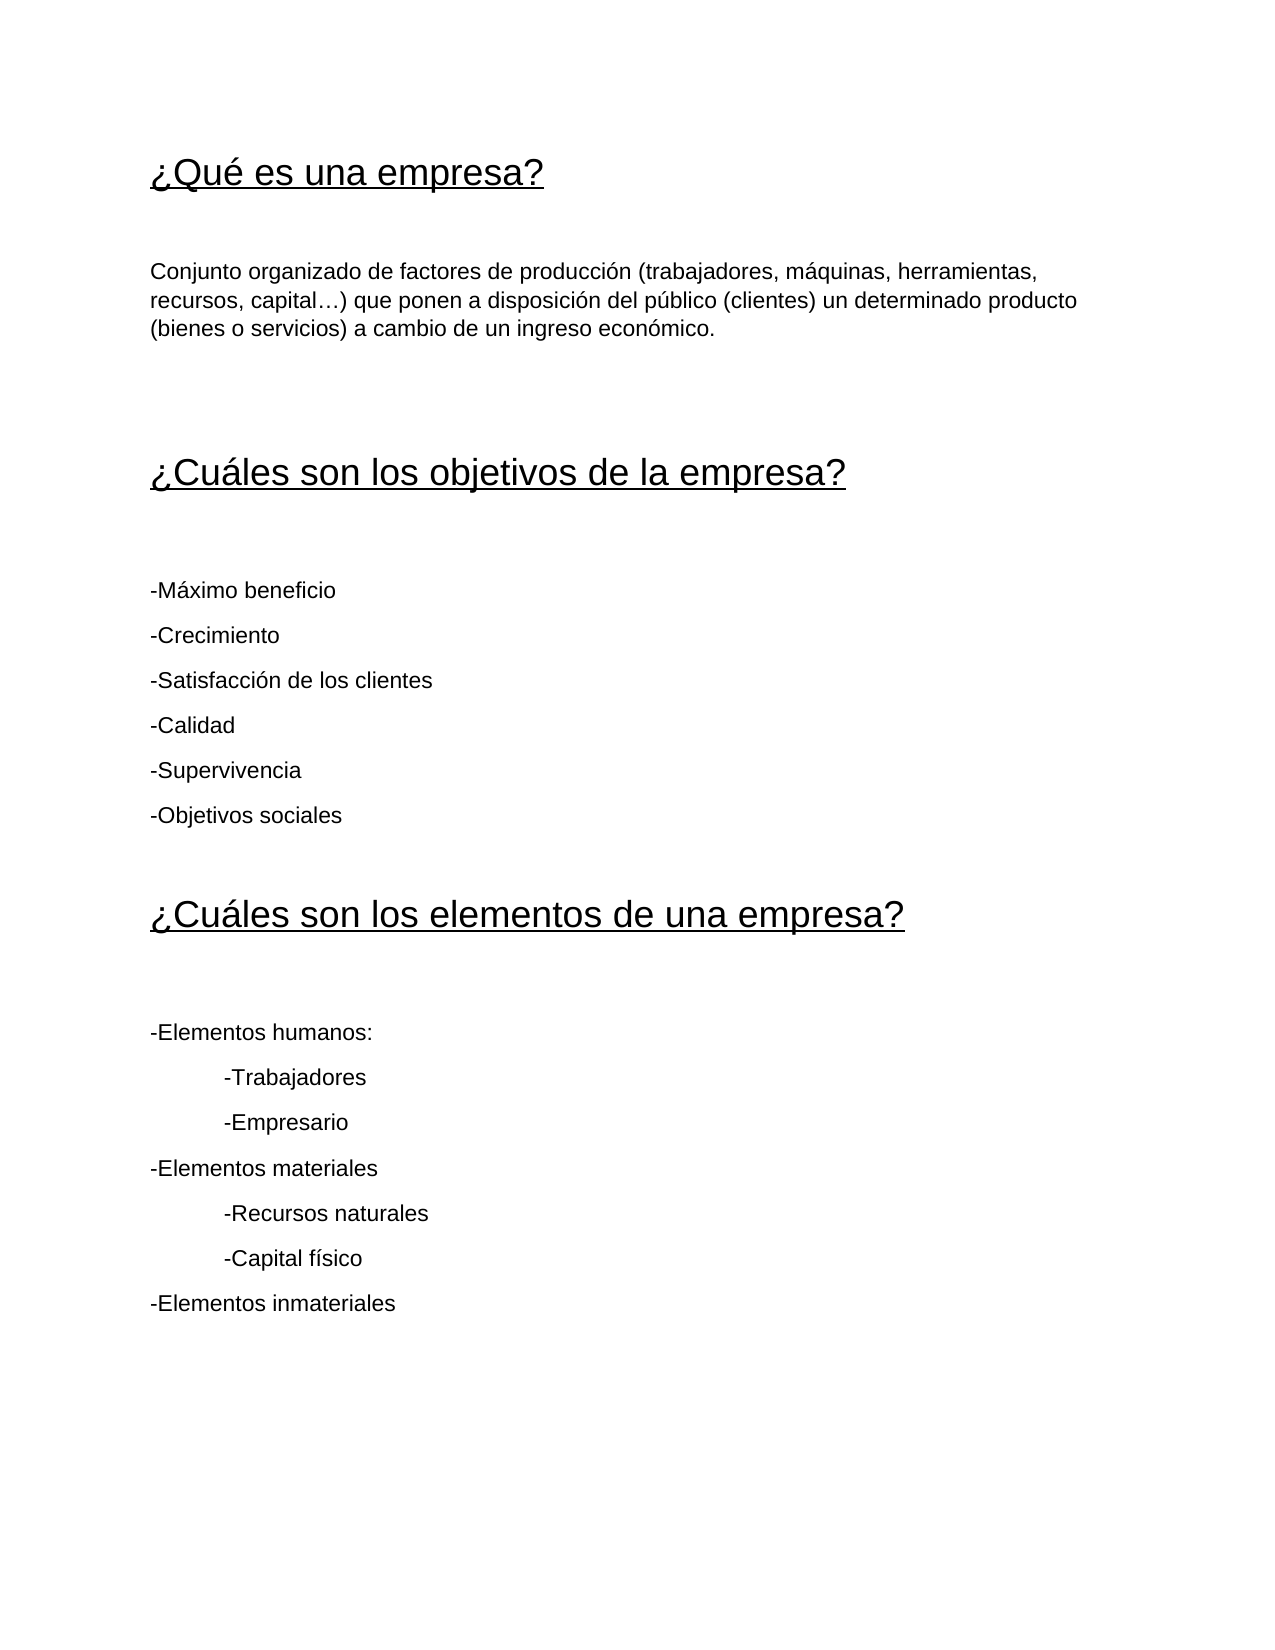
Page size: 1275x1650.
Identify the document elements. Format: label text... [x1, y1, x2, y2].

text -Empresario [150, 1109, 1119, 1136]
text -Elementos humanos: [150, 1019, 1119, 1046]
text ¿Cuáles son los elementos de una empresa? [150, 893, 1119, 936]
text -Supervivencia [150, 757, 1119, 784]
text -Recursos naturales [150, 1199, 1119, 1226]
text -Capital físico [150, 1245, 1119, 1271]
text -Elementos materiales [150, 1154, 1119, 1181]
text -Máximo beneficio [150, 577, 1119, 603]
text -Trabajadores [150, 1064, 1119, 1091]
text -Calidad [150, 712, 1119, 739]
text -Elementos inmateriales [150, 1290, 1119, 1316]
text -Satisfacción de los clientes [150, 667, 1119, 693]
text Conjunto organizado de factores de producción (trabajadores, máquinas, herramientas, recursos, capital…) que ponen a disposición del público (clientes) un determinado producto (bienes o servicios) a cambio de un ingreso económico. [150, 258, 1119, 342]
text -Crecimiento [150, 622, 1119, 648]
text -Objetivos sociales [150, 802, 1119, 829]
text ¿Cuáles son los objetivos de la empresa? [150, 451, 1119, 494]
text ¿Qué es una empresa? [150, 150, 1119, 193]
